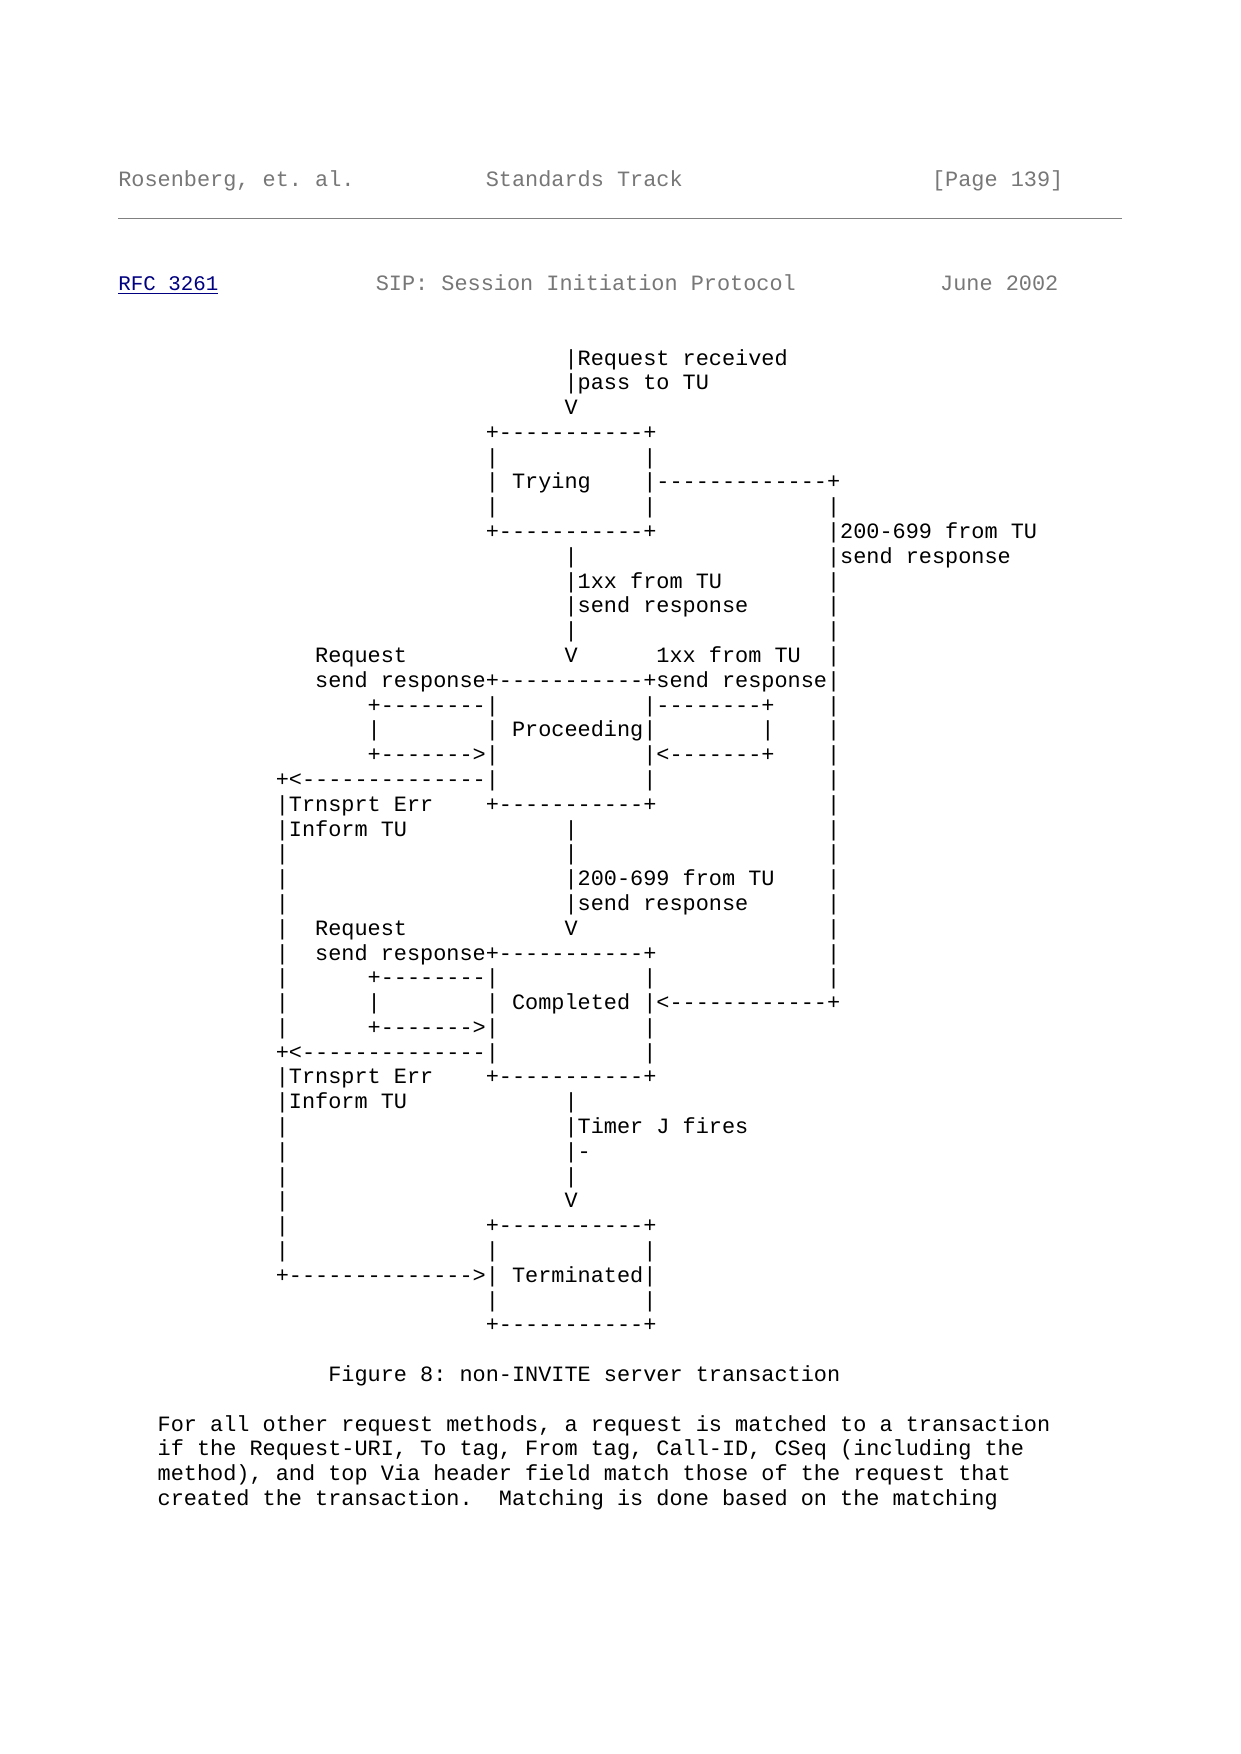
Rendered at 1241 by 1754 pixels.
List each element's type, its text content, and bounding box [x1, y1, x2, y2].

text +-------------->| Terminated| [118, 1264, 1122, 1289]
text | V [118, 1189, 1122, 1214]
text | | | [118, 1239, 1122, 1264]
text Request V 1xx from TU | [118, 644, 1122, 669]
text | | Proceeding| | | [118, 718, 1122, 743]
text | |200-699 from TU | [118, 867, 1122, 892]
text V [118, 396, 1122, 421]
text method), and top Via header field match those of the request that [118, 1462, 1122, 1487]
text | Trying |-------------+ [118, 471, 1122, 495]
text For all other request methods, a request is matched to a transaction [118, 1413, 1122, 1437]
text | | [118, 1165, 1122, 1189]
text send response+-----------+send response| [118, 669, 1122, 694]
text | | [118, 1289, 1122, 1313]
text | |send response | [118, 892, 1122, 917]
text +--------| |--------+ | [118, 694, 1122, 718]
text created the transaction. Matching is done based on the matching [118, 1487, 1122, 1512]
text | | [118, 446, 1122, 471]
text | +-----------+ [118, 1214, 1122, 1239]
text |1xx from TU | [118, 570, 1122, 594]
text |Trnsprt Err +-----------+ [118, 1066, 1122, 1090]
text | Request V | [118, 917, 1122, 942]
text |Inform TU | | [118, 818, 1122, 842]
text Figure 8: non-INVITE server transaction [118, 1363, 1122, 1388]
text | | | [118, 842, 1122, 867]
text RFC 3261 SIP: Session Initiation Protocol June 2002 [118, 272, 1122, 297]
text | |- [118, 1140, 1122, 1165]
text |Inform TU | [118, 1090, 1122, 1115]
text +------->| |<-------+ | [118, 743, 1122, 768]
text Rosenberg, et. al. Standards Track [Page 139] [118, 168, 1122, 192]
text | | | Completed |<------------+ [118, 991, 1122, 1016]
text |Trnsprt Err +-----------+ | [118, 793, 1122, 818]
text |send response | [118, 594, 1122, 619]
text +-----------+ [118, 421, 1122, 446]
text | | | [118, 495, 1122, 520]
text |Request received [118, 347, 1122, 371]
text if the Request-URI, To tag, From tag, Call-ID, CSeq (including the [118, 1437, 1122, 1462]
text |pass to TU [118, 371, 1122, 396]
text | |send response [118, 545, 1122, 570]
text +<--------------| | | [118, 768, 1122, 793]
text +-----------+ |200-699 from TU [118, 520, 1122, 545]
text | |Timer J fires [118, 1115, 1122, 1140]
text | +--------| | | [118, 966, 1122, 991]
text +-----------+ [118, 1313, 1122, 1338]
text | +------->| | [118, 1016, 1122, 1041]
text | | [118, 619, 1122, 644]
text +<--------------| | [118, 1041, 1122, 1066]
text | send response+-----------+ | [118, 942, 1122, 966]
